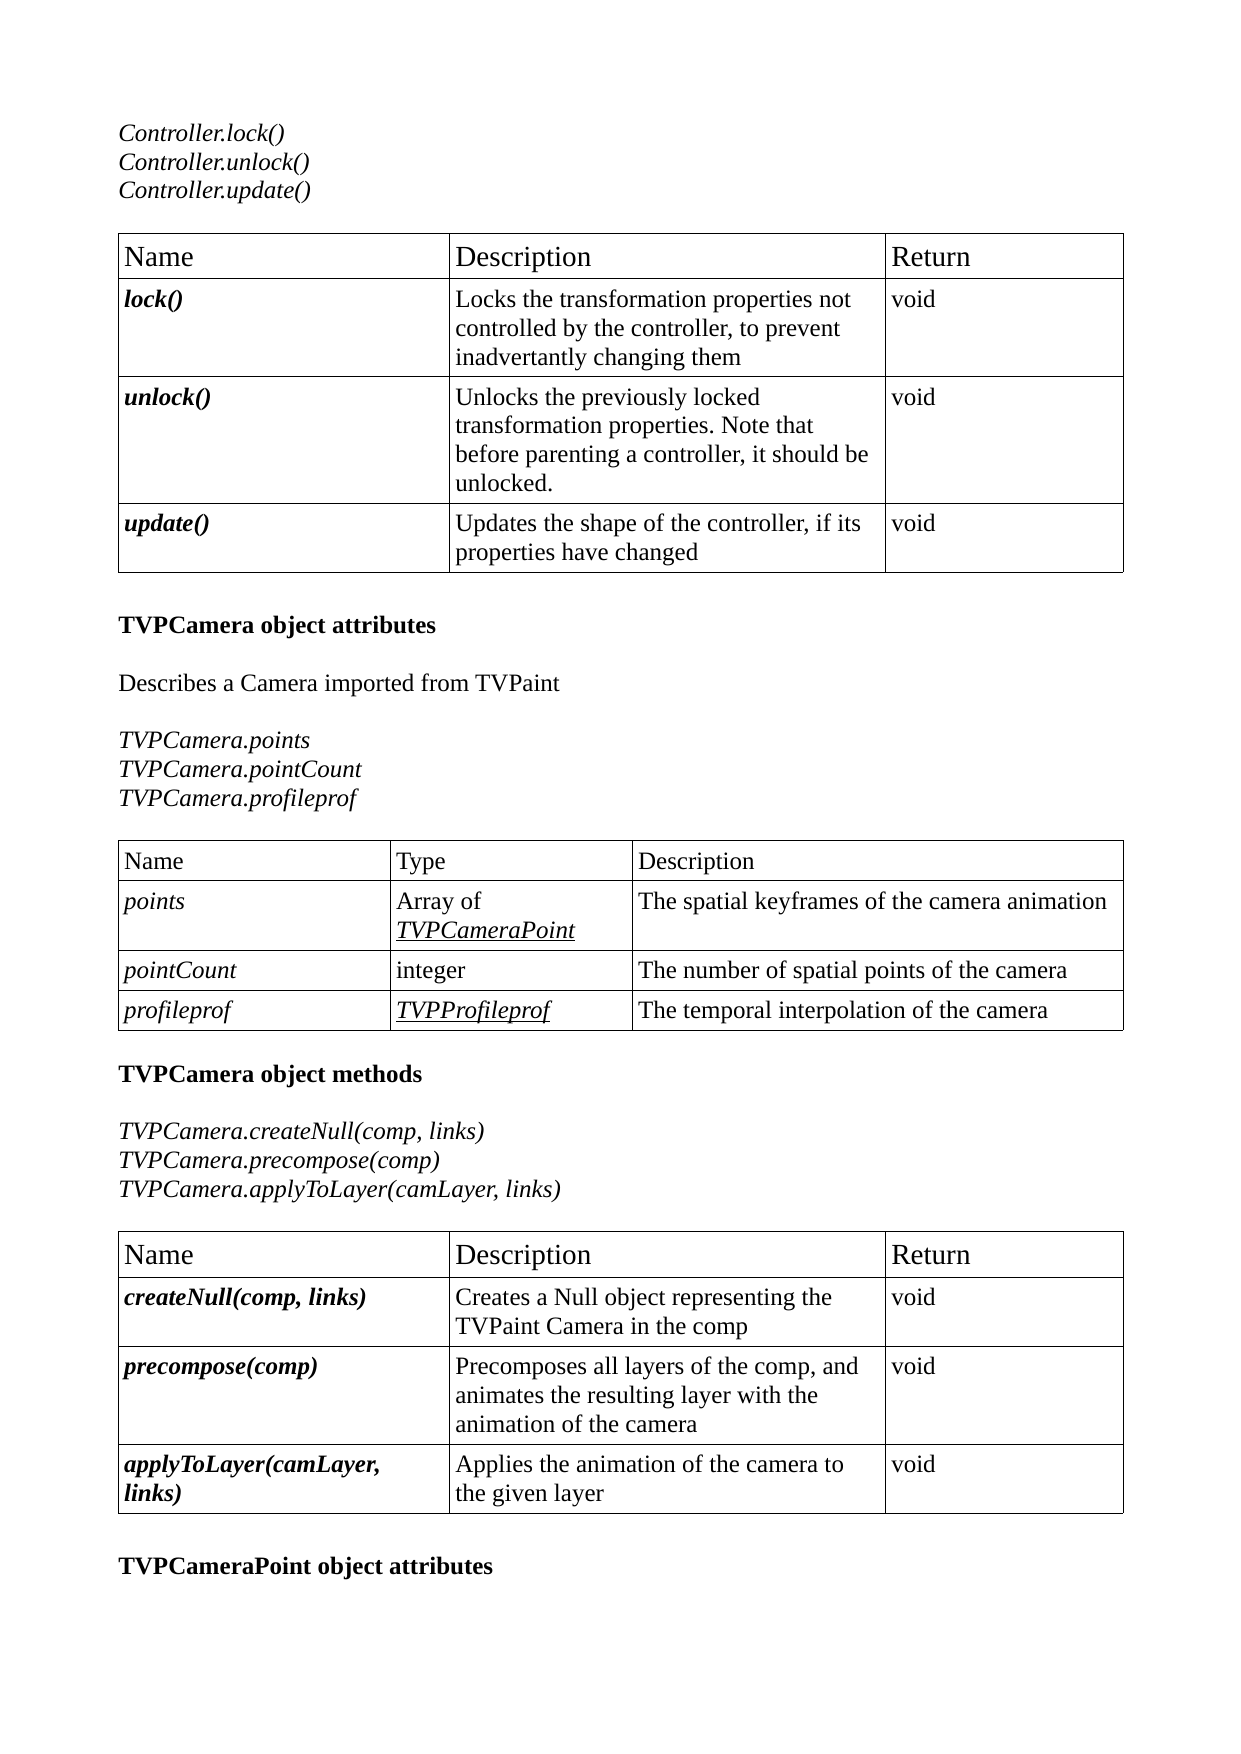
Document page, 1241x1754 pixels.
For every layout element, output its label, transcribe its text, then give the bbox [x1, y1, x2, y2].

text Controller.unlock() [118, 147, 1122, 176]
table_cell void [886, 1445, 1123, 1512]
table_cell Updates the shape of the controller, if its properties have changed [450, 504, 885, 572]
table_cell Creates a Null object representing the TVPaint Camera in the comp [450, 1278, 885, 1346]
table_header Return [886, 1232, 1123, 1277]
table_header Type [391, 841, 632, 880]
text Describes a Camera imported from TVPaint [118, 668, 1122, 696]
table_header Description [450, 1232, 885, 1277]
table_header Description [633, 841, 1123, 880]
table_cell The number of spatial points of the camera [633, 951, 1123, 990]
text TVPCamera.pointCount [118, 754, 1122, 783]
table_cell void [886, 504, 1123, 572]
table_header Name [119, 1232, 449, 1277]
table_cell integer [391, 951, 632, 990]
table_cell Precomposes all layers of the comp, and animates the resulting layer with the animation of the camera [450, 1347, 885, 1443]
table_cell void [886, 279, 1123, 376]
table_cell applyToLayer(camLayer, links) [119, 1445, 449, 1512]
table_cell Array of TVPCameraPoint [391, 881, 632, 949]
table_cell unlock() [119, 377, 449, 503]
table_cell The spatial keyframes of the camera animation [633, 881, 1123, 949]
table_cell points [119, 881, 390, 949]
table_cell Locks the transformation properties not controlled by the controller, to prevent inadvertantly changing them [450, 279, 885, 376]
text TVPCamera object attributes [118, 610, 1122, 639]
table_cell Applies the animation of the camera to the given layer [450, 1445, 885, 1512]
table_cell profileprof [119, 991, 390, 1030]
text TVPCamera.createNull(comp, links) [118, 1116, 1122, 1145]
table_cell void [886, 377, 1123, 503]
table_cell TVPProfileprof [391, 991, 632, 1030]
table_header Description [450, 234, 885, 278]
text TVPCamera.points [118, 725, 1122, 754]
table_header Return [886, 234, 1123, 278]
text TVPCameraPoint object attributes [118, 1551, 1122, 1580]
table_header Name [119, 841, 390, 880]
table_cell void [886, 1278, 1123, 1346]
table_cell createNull(comp, links) [119, 1278, 449, 1346]
table_cell lock() [119, 279, 449, 376]
text TVPCamera.precompose(comp) [118, 1145, 1122, 1174]
text Controller.lock() [118, 118, 1122, 147]
table_cell Unlocks the previously locked transformation properties. Note that before parenting a controller, it should be unlocked. [450, 377, 885, 503]
table_cell void [886, 1347, 1123, 1443]
table_cell The temporal interpolation of the camera [633, 991, 1123, 1030]
table_header Name [119, 234, 449, 278]
table_cell pointCount [119, 951, 390, 990]
text TVPCamera.applyToLayer(camLayer, links) [118, 1174, 1122, 1203]
text TVPCamera.profileprof [118, 783, 1122, 811]
table_cell update() [119, 504, 449, 572]
text Controller.update() [118, 176, 1122, 204]
table_cell precompose(comp) [119, 1347, 449, 1443]
text TVPCamera object methods [118, 1059, 1122, 1088]
